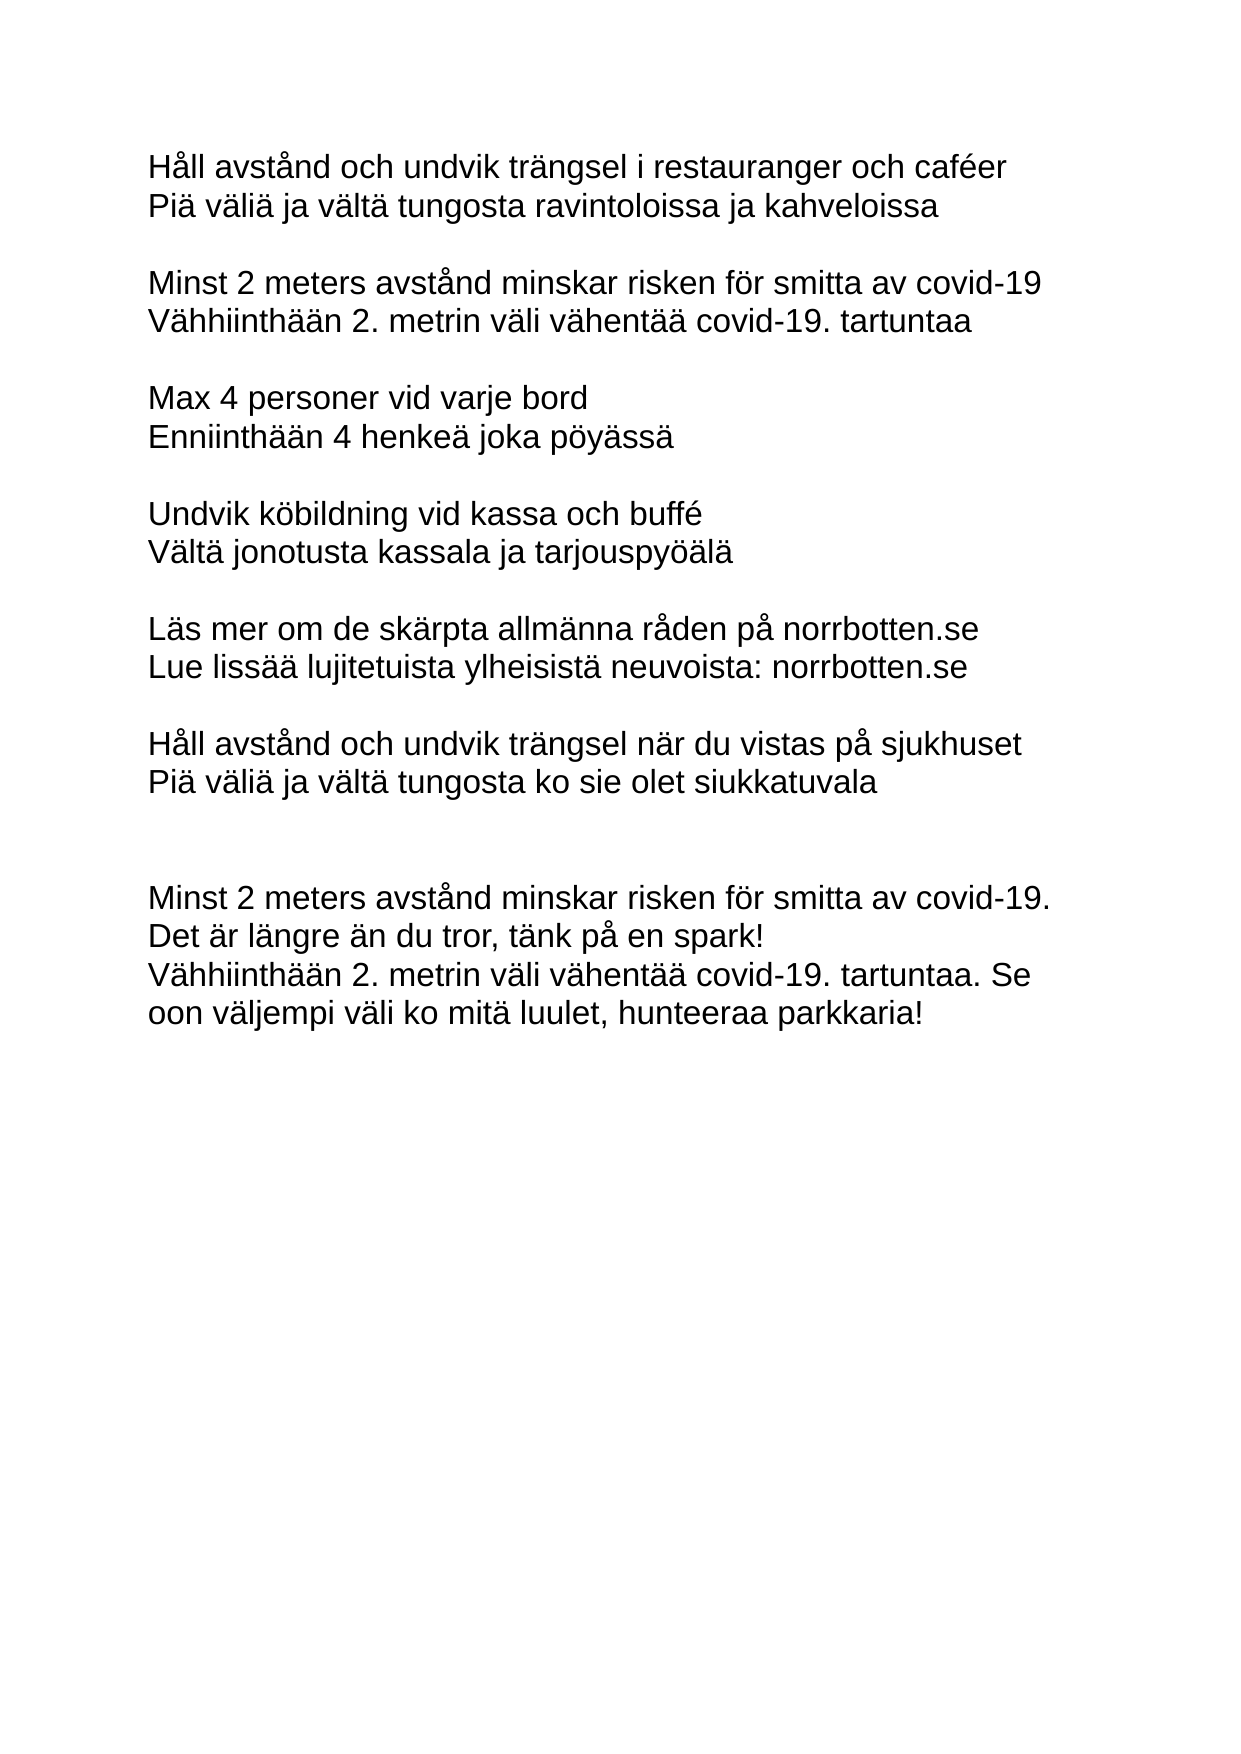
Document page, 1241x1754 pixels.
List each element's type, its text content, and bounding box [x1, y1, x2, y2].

text Minst 2 meters avstånd minskar risken för smitta av covid-19. Det är längre än du tror, tänk på en spark! [148, 878, 1093, 955]
text Undvik köbildning vid kassa och buffé Vältä jonotusta kassala ja tarjouspyöälä [148, 493, 1093, 570]
text Håll avstånd och undvik trängsel när du vistas på sjukhuset Piä väliä ja vältä tungosta ko sie olet siukkatuvala [148, 724, 1093, 839]
text Läs mer om de skärpta allmänna råden på norrbotten.se Lue lissää lujitetuista ylheisistä neuvoista: norrbotten.se [148, 609, 1093, 686]
text Håll avstånd och undvik trängsel i restauranger och caféer Piä väliä ja vältä tungosta ravintoloissa ja kahveloissa [148, 148, 1093, 224]
text Max 4 personer vid varje bord Enniinthään 4 henkeä joka pöyässä [148, 378, 1093, 455]
text Vähhiinthään 2. metrin väli vähentää covid-19. tartuntaa. Se oon väljempi väli ko mitä luulet, hunteeraa parkkaria! [148, 955, 1093, 1032]
text Minst 2 meters avstånd minskar risken för smitta av covid-19 Vähhiinthään 2. metrin väli vähentää covid-19. tartuntaa [148, 263, 1093, 340]
